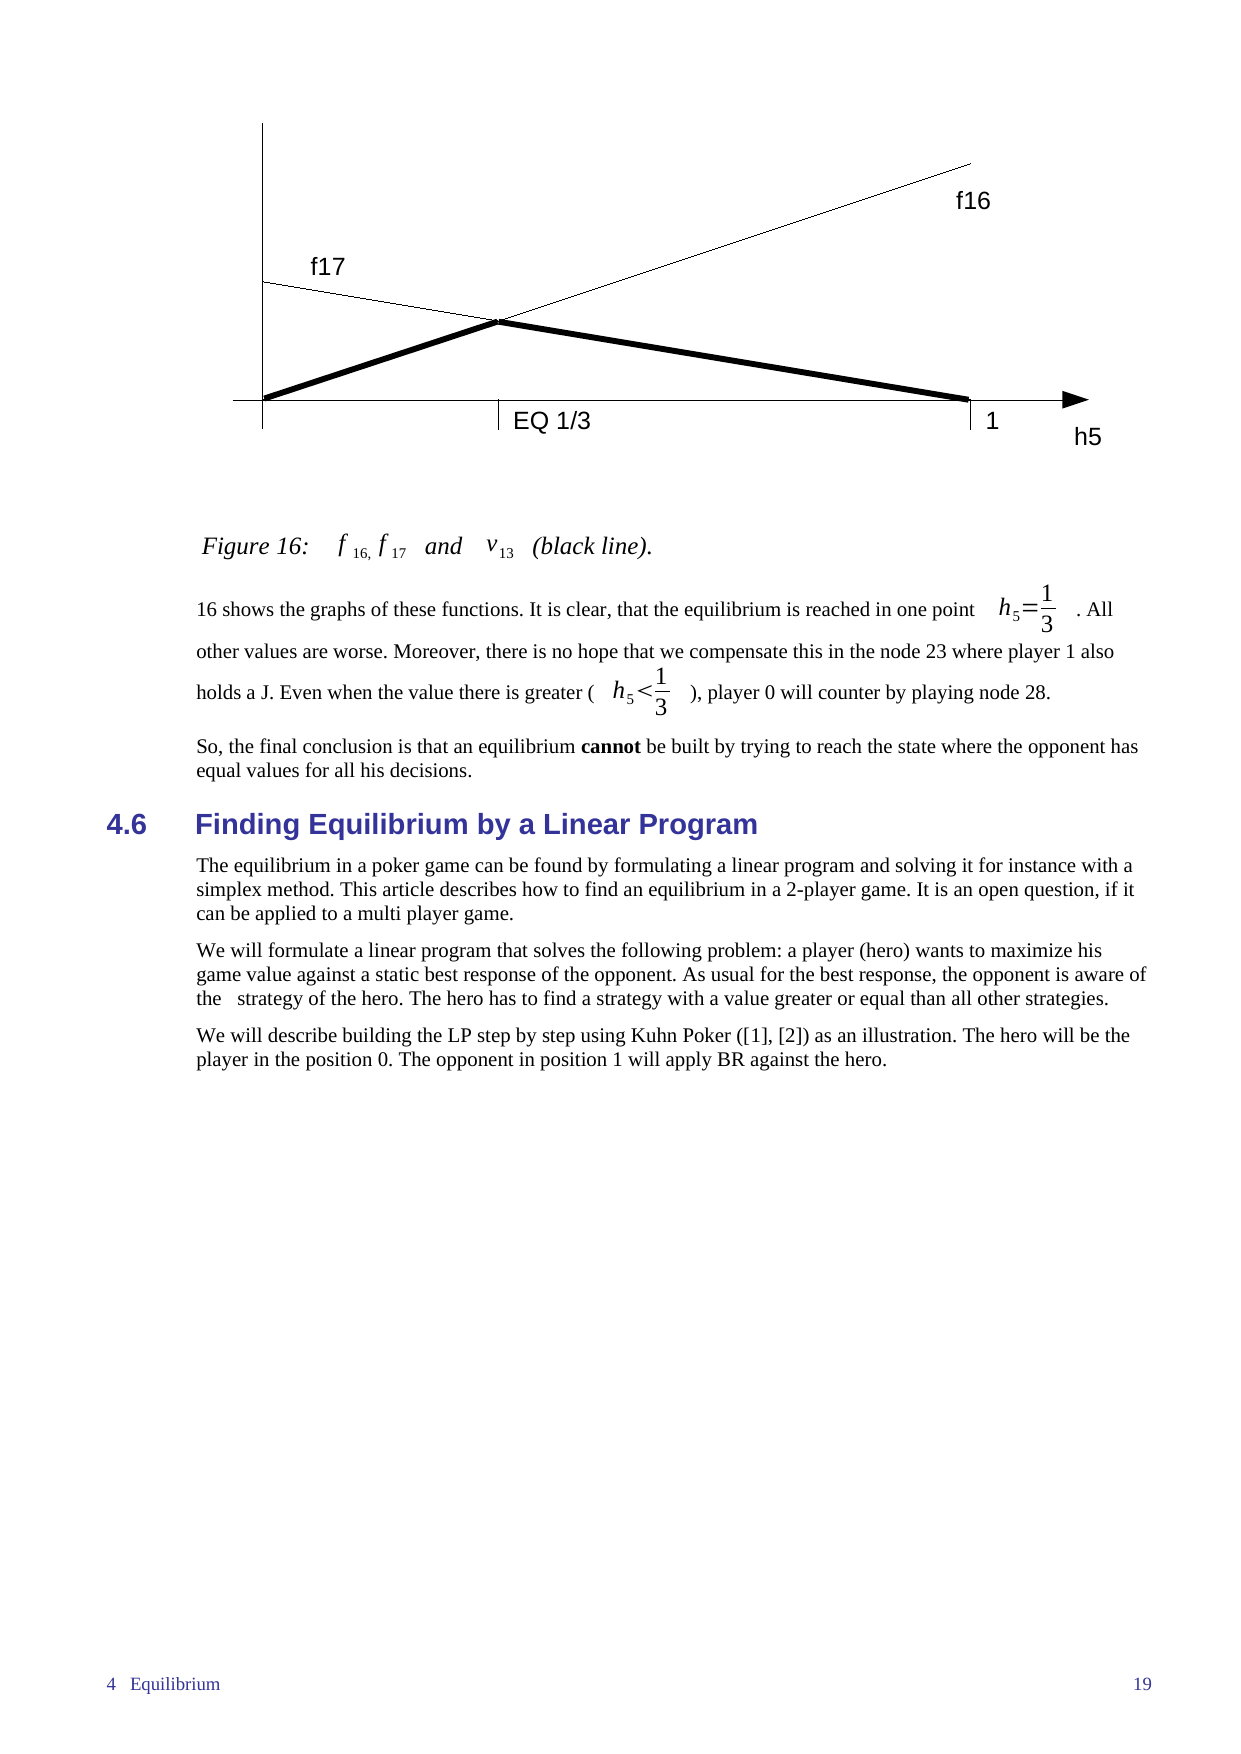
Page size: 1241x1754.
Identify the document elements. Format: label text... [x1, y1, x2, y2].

table_header [106, 118, 1152, 512]
text Figure 16 shows the graphs of these functions. It is clear, that the equilibrium is reached in one point . All other values are worse. Moreover, there is no hope that we compensate this in the node 23 where player 1 also holds a J. Even when the value there is greater (), player 0 will counter by playing node 28. [196, 579, 1152, 722]
table_cell Figure 16: and (black line). [106, 512, 1152, 579]
text We will formulate a linear program that solves the following problem: a player (hero) wants to maximize his game value against a static best response of the opponent. As usual for the best response, the opponent is aware of the strategy of the hero. The hero has to find a strategy with a value greater or equal than all other strategies. [196, 938, 1152, 1010]
text So, the final conclusion is that an equilibrium cannot be built by trying to reach the state where the opponent has equal values for all his decisions. [196, 734, 1152, 782]
subtitle Finding Equilibrium by a Linear Program [106, 807, 1152, 841]
text We will describe building the LP step by step using Kuhn Poker ([1], [2]) as an illustration. The hero will be the player in the position 0. The opponent in position 1 will apply BR against the hero. [196, 1023, 1152, 1071]
text The equilibrium in a poker game can be found by formulating a linear program and solving it for instance with a simplex method. This article describes how to find an equilibrium in a 2-player game. It is an open question, if it can be applied to a multi player game. [196, 853, 1152, 925]
